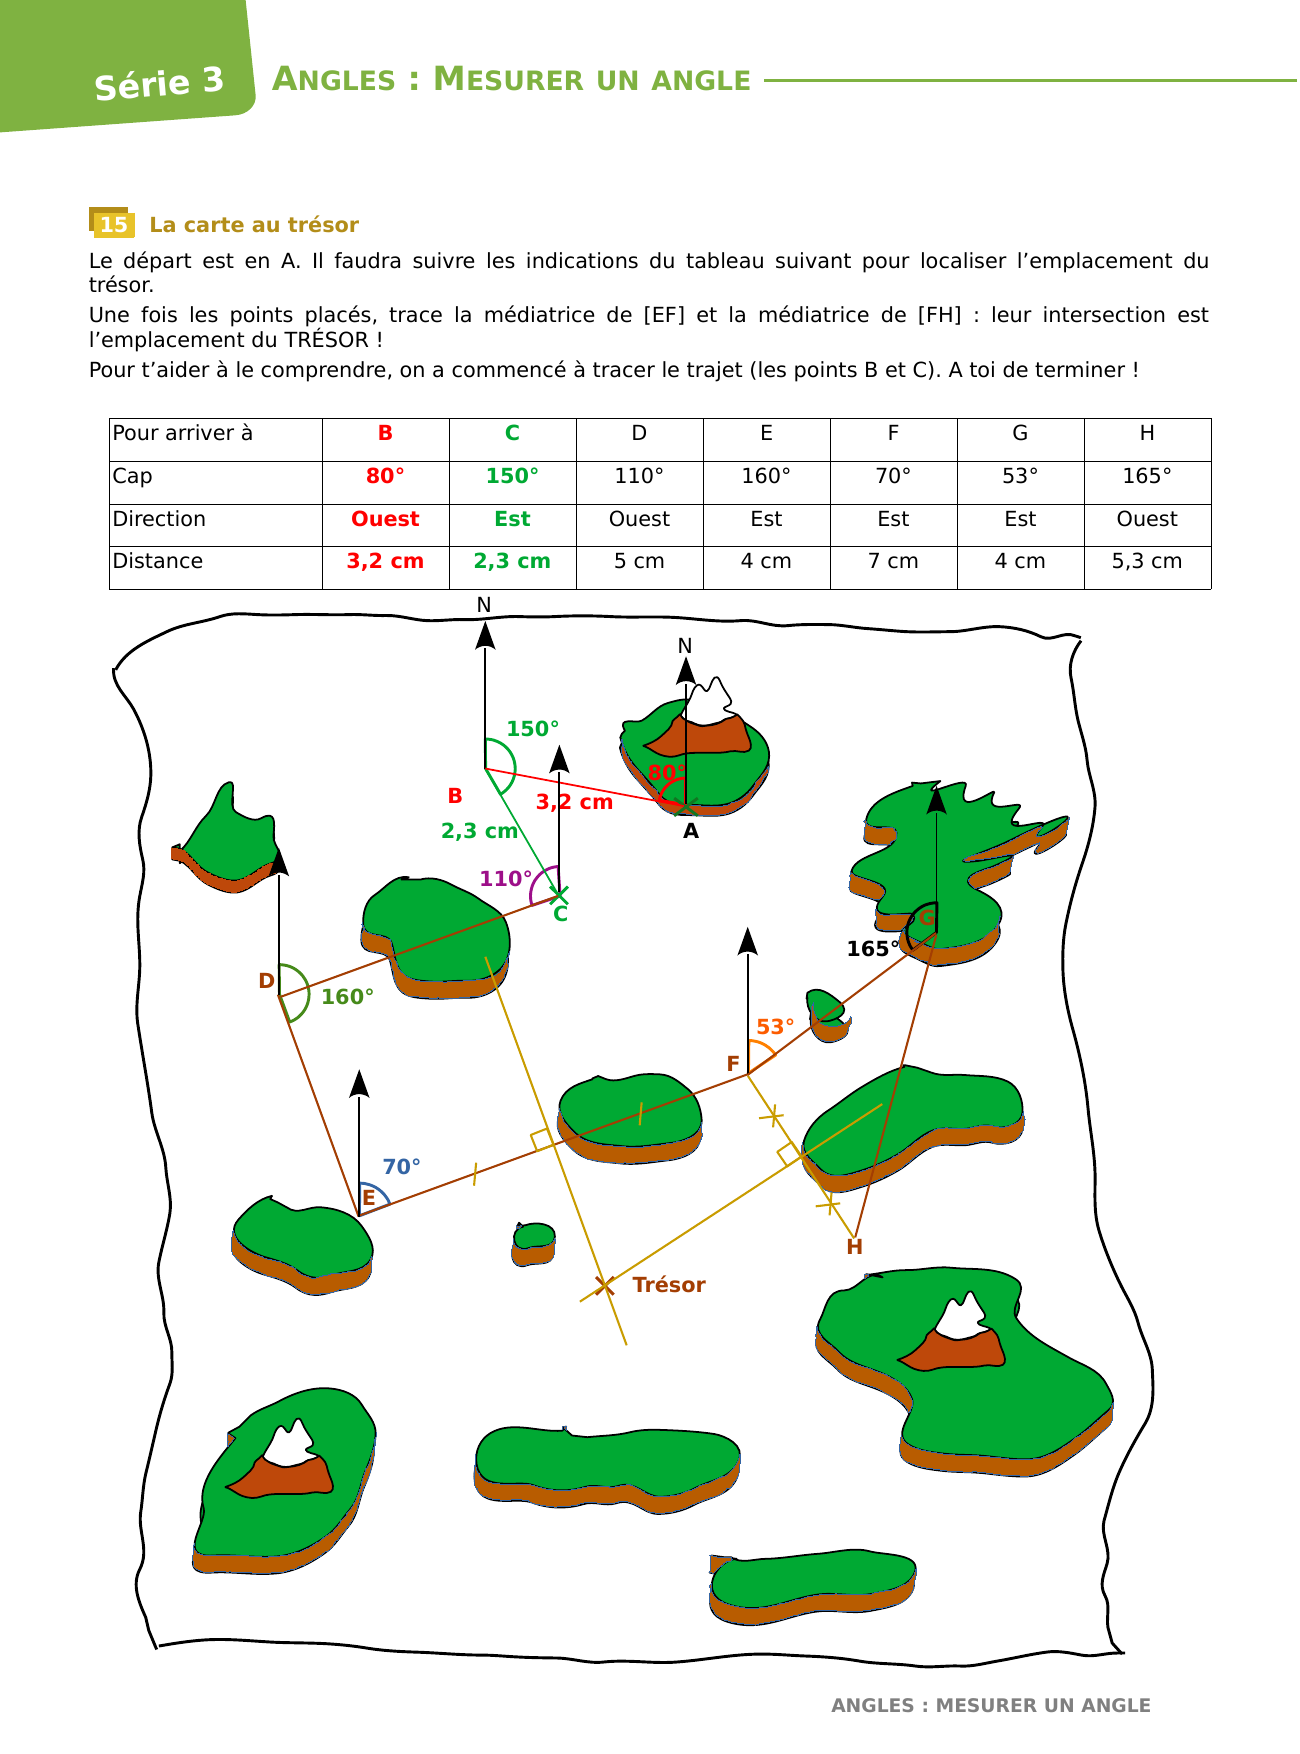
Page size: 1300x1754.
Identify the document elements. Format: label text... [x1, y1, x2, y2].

table_cell Est [958, 505, 1084, 546]
table_cell 4 cm [958, 547, 1084, 589]
table_header E [704, 419, 830, 461]
table_header H [1085, 419, 1211, 461]
table_cell 110° [577, 462, 703, 504]
text Pour t’aider à le comprendre, on a commencé à tracer le trajet (les points B et C). A toi de terminer ! [88, 358, 1211, 382]
table_cell Ouest [1085, 505, 1211, 546]
table_cell 2,3 cm [450, 547, 576, 589]
table_cell 5,3 cm [1085, 547, 1211, 589]
table_cell Est [704, 505, 830, 546]
table_cell 160° [704, 462, 830, 504]
table_cell Distance [110, 547, 322, 589]
table_cell 80° [323, 462, 449, 504]
table_header F [831, 419, 957, 461]
table_header D [577, 419, 703, 461]
table_cell Cap [110, 462, 322, 504]
table_cell Est [450, 505, 576, 546]
table_cell Direction [110, 505, 322, 546]
table_header Pour arriver à [110, 419, 322, 461]
text Le départ est en A. Il faudra suivre les indications du tableau suivant pour localiser l’emplacement du trésor. [88, 249, 1211, 297]
table_cell 53° [958, 462, 1084, 504]
table_header C [450, 419, 576, 461]
table_cell 150° [450, 462, 576, 504]
table_cell 4 cm [704, 547, 830, 589]
table_cell 3,2 cm [323, 547, 449, 589]
table_cell Ouest [323, 505, 449, 546]
table_header G [958, 419, 1084, 461]
table_cell 165° [1085, 462, 1211, 504]
table_cell 70° [831, 462, 957, 504]
table_cell Est [831, 505, 957, 546]
table_cell Ouest [577, 505, 703, 546]
table_header B [323, 419, 449, 461]
table_cell 7 cm [831, 547, 957, 589]
table_cell 5 cm [577, 547, 703, 589]
subtitle La carte au trésor [128, 207, 1211, 237]
text Une fois les points placés, trace la médiatrice de [EF] et la médiatrice de [FH] : leur intersection est l’emplacement du TRÉSOR ! [88, 303, 1211, 352]
